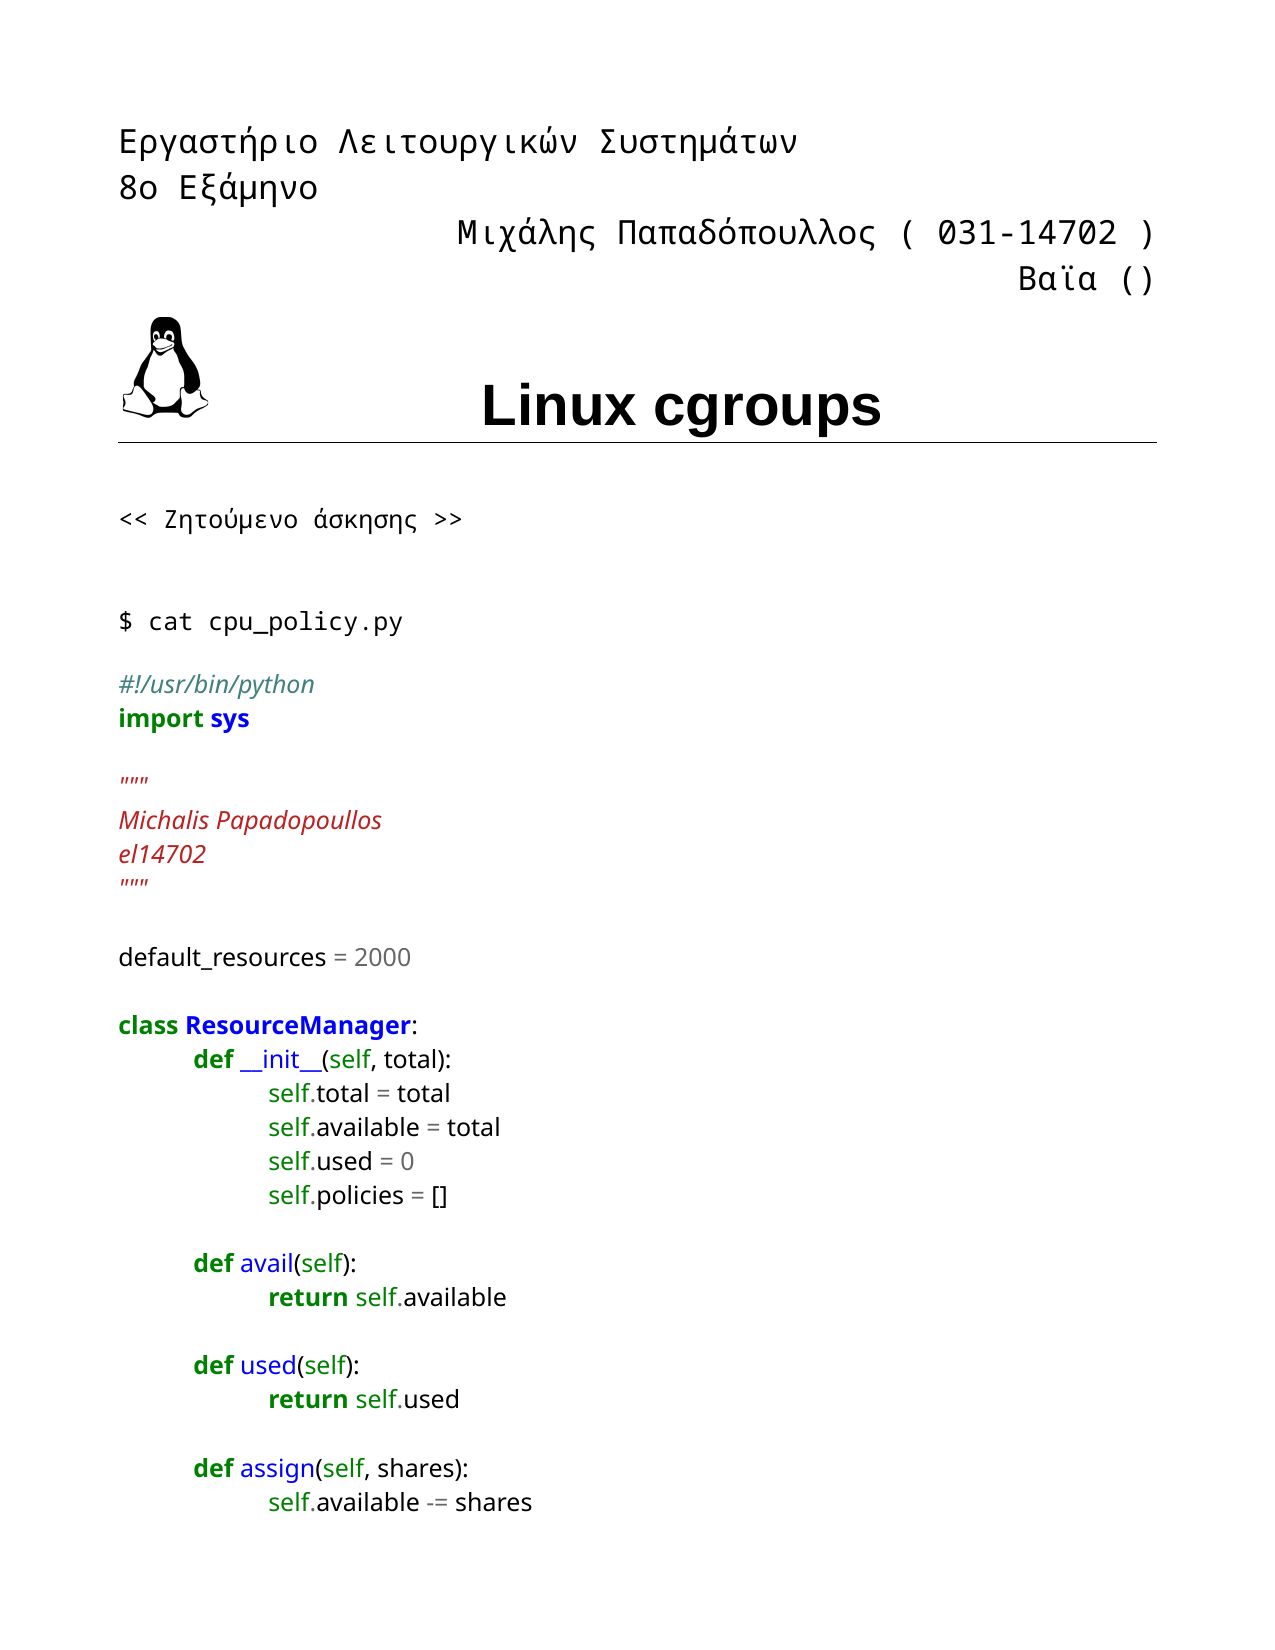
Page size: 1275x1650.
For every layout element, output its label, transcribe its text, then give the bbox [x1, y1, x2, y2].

text import sys [118, 701, 1157, 735]
text return self.available [118, 1280, 1157, 1314]
text """ [118, 871, 1157, 905]
text $ cat cpu_policy.py [118, 603, 1098, 637]
text Εργαστήριο Λειτουργικών Συστημάτων [118, 118, 1157, 163]
text 8ο Εξάμηνο [118, 163, 1157, 209]
text def __init__(self, total): [118, 1041, 1157, 1076]
picture [122, 317, 209, 418]
text """ [118, 769, 1157, 803]
text Michalis Papadopoullos [118, 803, 1157, 837]
text default_resources = 2000 [118, 939, 1157, 973]
text self.total = total [118, 1076, 1157, 1109]
text #!/usr/bin/python [118, 667, 1157, 701]
title Linux cgroups [118, 370, 1157, 442]
text self.available -= shares [118, 1484, 1157, 1518]
text self.used = 0 [118, 1144, 1157, 1178]
text def assign(self, shares): [118, 1450, 1157, 1484]
text el14702 [118, 837, 1157, 871]
text self.policies = [] [118, 1178, 1157, 1212]
text def used(self): [118, 1348, 1157, 1382]
text self.available = total [118, 1109, 1157, 1144]
text def avail(self): [118, 1246, 1157, 1280]
text return self.used [118, 1382, 1157, 1416]
text Μιχάλης Παπαδόπουλλος ( 031-14702 ) [118, 209, 1157, 254]
text << Ζητούμενο άσκησης >> [118, 502, 1157, 536]
text Βαϊα () [118, 254, 1157, 300]
text class ResourceManager: [118, 1007, 1157, 1041]
